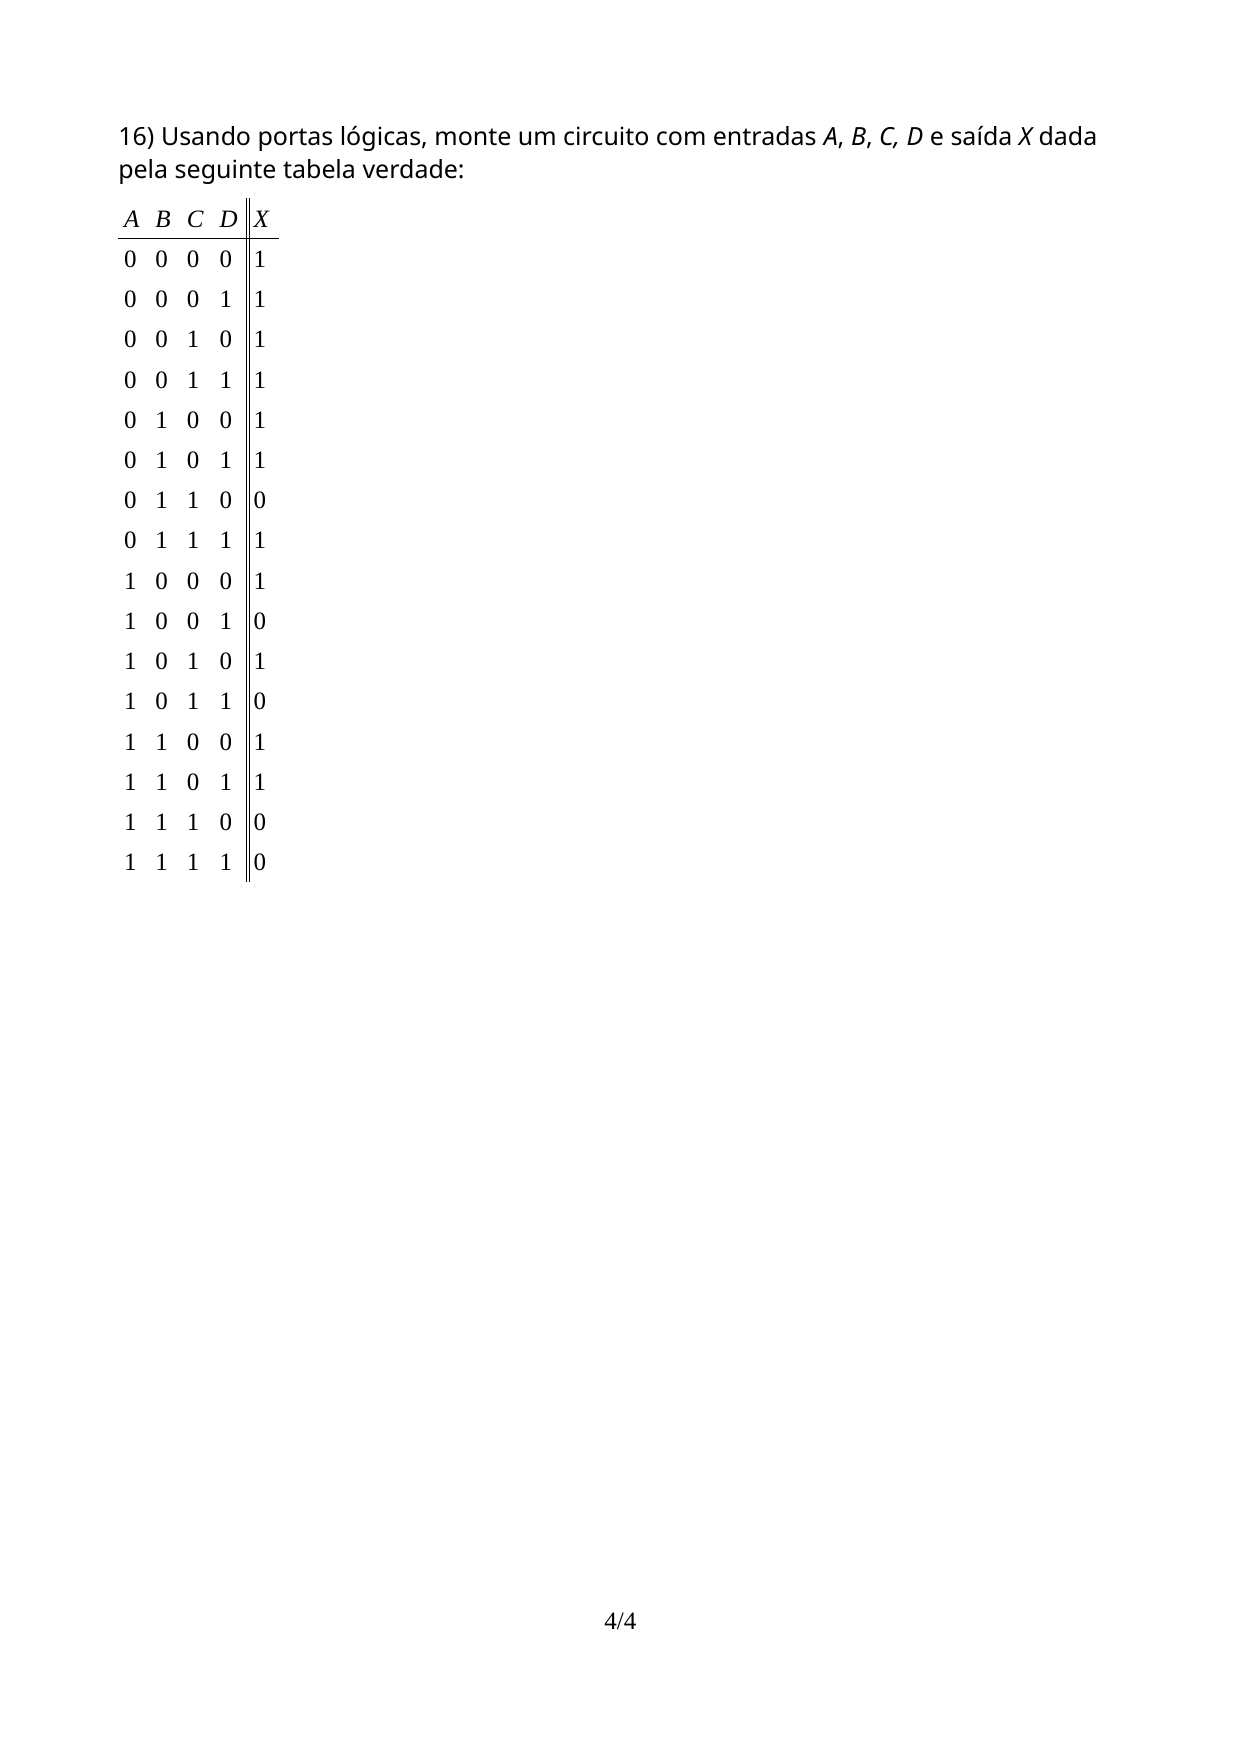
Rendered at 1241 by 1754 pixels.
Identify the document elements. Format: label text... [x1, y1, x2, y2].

table_cell 0 [118, 359, 149, 399]
table_header A [118, 198, 149, 238]
table_cell 0 [181, 439, 213, 479]
table_cell 0 [214, 801, 246, 841]
table_cell 1 [181, 520, 213, 560]
table_cell 0 [214, 560, 246, 600]
table_cell 1 [250, 359, 279, 399]
table_header C [181, 198, 213, 238]
table_cell 0 [214, 239, 246, 278]
table_cell 1 [150, 721, 181, 761]
table_cell 0 [150, 319, 181, 359]
table_cell 1 [118, 640, 149, 681]
table_header X [250, 198, 279, 238]
table_cell 0 [150, 239, 181, 278]
text 16) Usando portas lógicas, monte um circuito com entradas A, B, C, D e saída X dada pela seguinte tabela verdade: [118, 118, 1122, 186]
table_cell 1 [150, 439, 181, 479]
table_cell 1 [181, 801, 213, 841]
table_cell 1 [214, 761, 246, 801]
table_cell 0 [181, 239, 213, 278]
table_cell 1 [250, 761, 279, 801]
table_cell 1 [250, 439, 279, 479]
table_header D [214, 198, 246, 238]
table_cell 0 [214, 480, 246, 520]
table_cell 0 [214, 721, 246, 761]
table_cell 1 [250, 319, 279, 359]
table_cell 0 [181, 761, 213, 801]
table_cell 1 [118, 761, 149, 801]
table_cell 1 [150, 480, 181, 520]
table_cell 1 [181, 681, 213, 721]
table_cell 0 [181, 721, 213, 761]
table_cell 0 [150, 600, 181, 640]
table_header B [150, 198, 181, 238]
table_cell 1 [150, 801, 181, 841]
table_cell 1 [250, 721, 279, 761]
table_cell 0 [118, 279, 149, 319]
table_cell 1 [214, 439, 246, 479]
table_cell 1 [250, 399, 279, 439]
table_cell 1 [150, 399, 181, 439]
table_cell 1 [118, 721, 149, 761]
table_cell 0 [150, 560, 181, 600]
table_cell 0 [250, 600, 279, 640]
table_cell 1 [214, 520, 246, 560]
table_cell 0 [118, 239, 149, 278]
table_cell 0 [250, 841, 279, 882]
table_cell 1 [118, 801, 149, 841]
table_cell 1 [214, 681, 246, 721]
table_cell 0 [250, 801, 279, 841]
table_cell 0 [118, 319, 149, 359]
table_cell 1 [181, 640, 213, 681]
table_cell 0 [118, 480, 149, 520]
table_cell 1 [214, 359, 246, 399]
table_cell 1 [181, 359, 213, 399]
table_cell 1 [250, 520, 279, 560]
table_cell 0 [150, 359, 181, 399]
table_cell 0 [150, 681, 181, 721]
table_cell 0 [118, 439, 149, 479]
table_cell 1 [250, 239, 279, 278]
table_cell 0 [118, 520, 149, 560]
table_cell 0 [150, 640, 181, 681]
table_cell 1 [214, 841, 246, 882]
table_cell 1 [150, 520, 181, 560]
table_cell 1 [181, 319, 213, 359]
table_cell 1 [118, 681, 149, 721]
table_cell 1 [181, 841, 213, 882]
table_cell 1 [214, 279, 246, 319]
table_cell 1 [250, 640, 279, 681]
table_cell 0 [150, 279, 181, 319]
table_cell 1 [118, 600, 149, 640]
table_cell 1 [250, 279, 279, 319]
table_cell 1 [150, 761, 181, 801]
table_cell 0 [181, 600, 213, 640]
table_cell 0 [214, 319, 246, 359]
table_cell 0 [250, 681, 279, 721]
table_cell 1 [150, 841, 181, 882]
table_cell 0 [250, 480, 279, 520]
table_cell 0 [214, 640, 246, 681]
table_cell 1 [250, 560, 279, 600]
table_cell 0 [181, 279, 213, 319]
table_cell 1 [181, 480, 213, 520]
table_cell 0 [181, 399, 213, 439]
table_cell 1 [214, 600, 246, 640]
table_cell 0 [214, 399, 246, 439]
table_cell 1 [118, 841, 149, 882]
table_cell 0 [181, 560, 213, 600]
table_cell 0 [118, 399, 149, 439]
table_cell 1 [118, 560, 149, 600]
